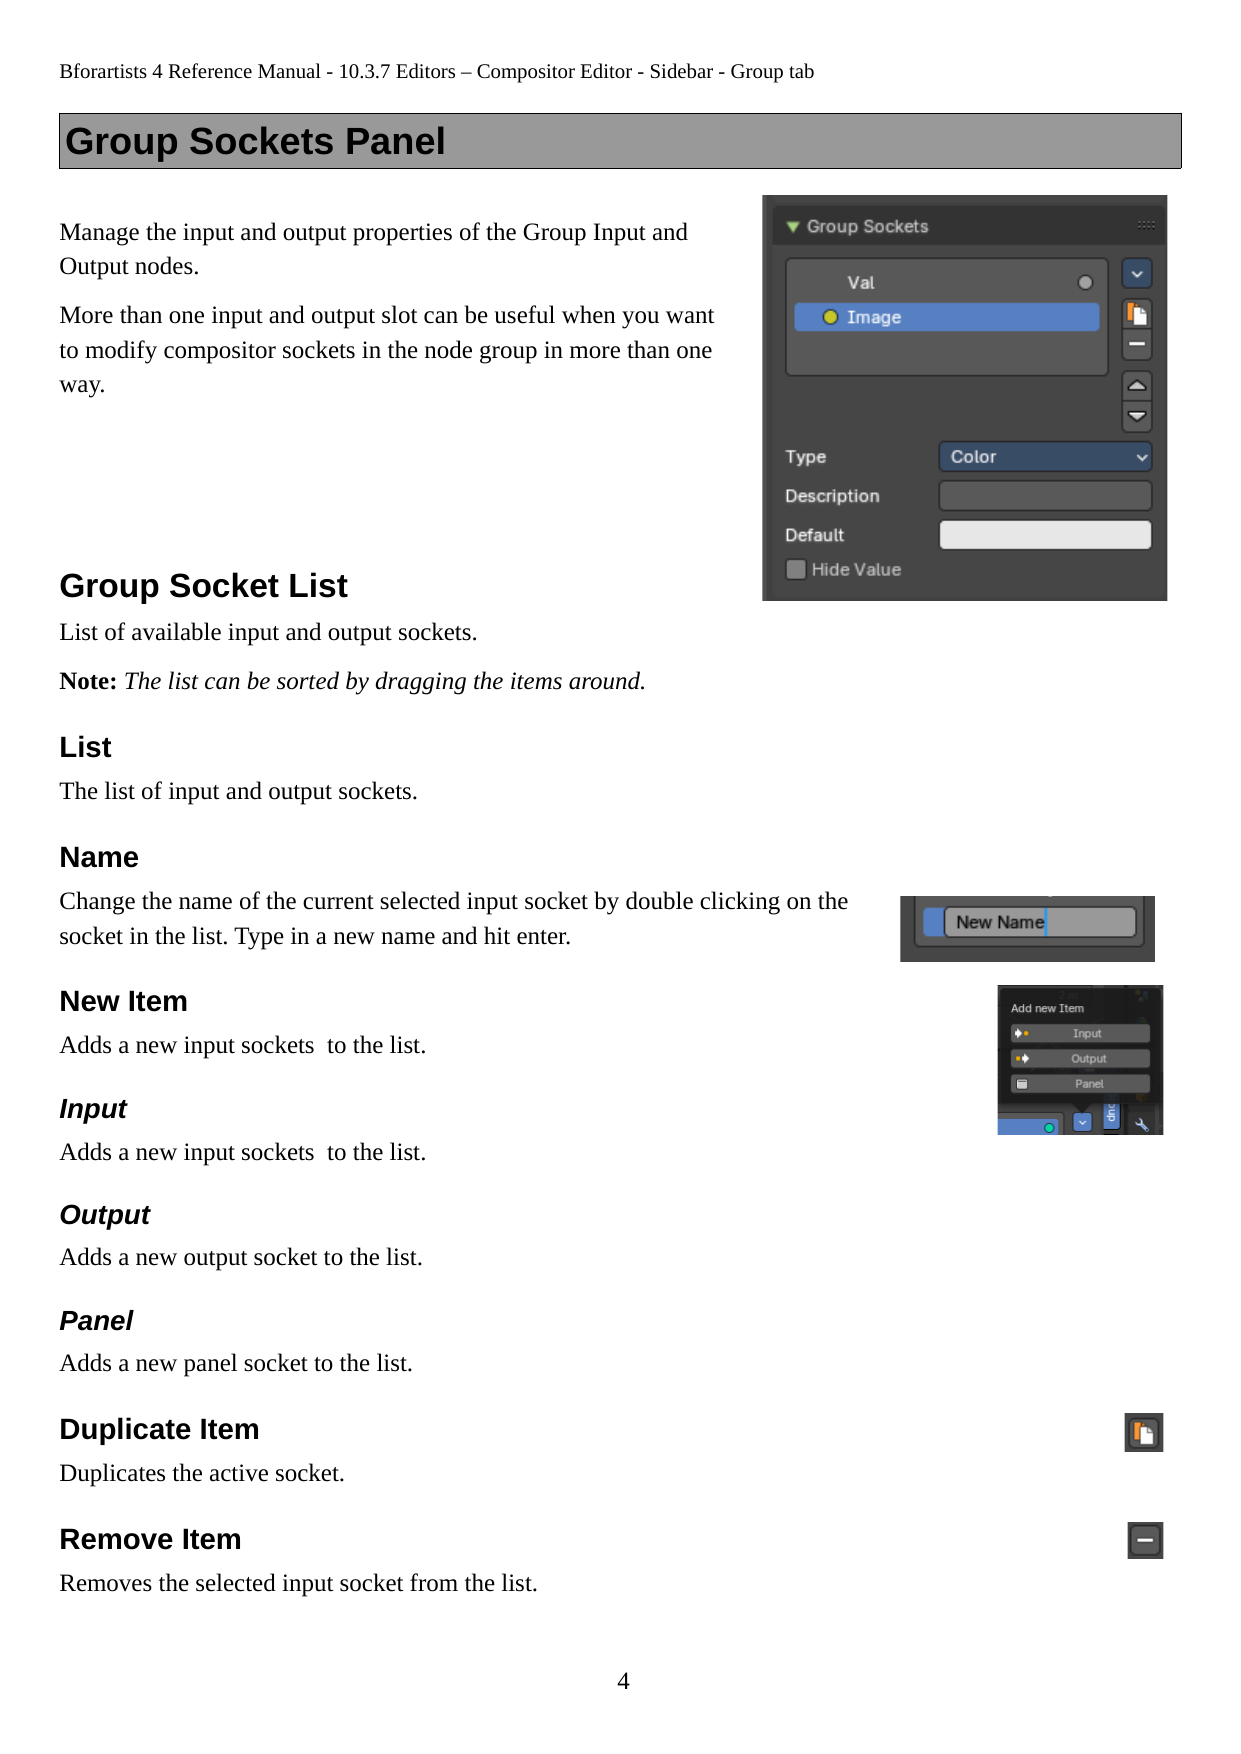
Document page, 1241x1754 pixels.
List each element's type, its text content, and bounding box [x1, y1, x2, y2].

picture [1124, 1413, 1164, 1452]
subtitle Name [59, 840, 1181, 874]
subtitle [1164, 1092, 1181, 1124]
picture [762, 195, 1168, 601]
subtitle Remove Item [59, 1522, 1127, 1556]
text Adds a new input sockets to the list. [59, 1137, 1181, 1165]
table_header Group Sockets Panel [60, 114, 1181, 168]
text Note: The list can be sorted by dragging the items around. [59, 666, 1181, 695]
text Change the name of the current selected input socket by double clicking on the socket in the list. Type in a new name and hit enter. [59, 886, 1181, 949]
subtitle Output [59, 1198, 1181, 1230]
subtitle Group Socket List [59, 566, 1181, 605]
subtitle New Item [59, 984, 1181, 1018]
subtitle Panel [59, 1304, 1181, 1336]
picture [900, 896, 1155, 962]
subtitle Duplicate Item [59, 1412, 1181, 1446]
text More than one input and output slot can be useful when you want to modify compositor sockets in the node group in more than one way. [59, 301, 762, 398]
text Adds a new panel socket to the list. [59, 1348, 1181, 1377]
subtitle List [59, 730, 1181, 764]
text Removes the selected input socket from the list. [59, 1568, 1181, 1597]
text Manage the input and output properties of the Group Input and Output nodes. [59, 217, 762, 280]
text Adds a new output socket to the list. [59, 1242, 1181, 1271]
subtitle Input [59, 1092, 997, 1124]
text The list of input and output sockets. [59, 776, 1181, 805]
text Adds a new input sockets to the list. [59, 1031, 997, 1059]
picture [1127, 1522, 1164, 1559]
picture [997, 985, 1164, 1135]
subtitle [1164, 1522, 1181, 1556]
text Duplicates the active socket. [59, 1458, 1181, 1487]
text List of available input and output sockets. [59, 617, 1181, 646]
